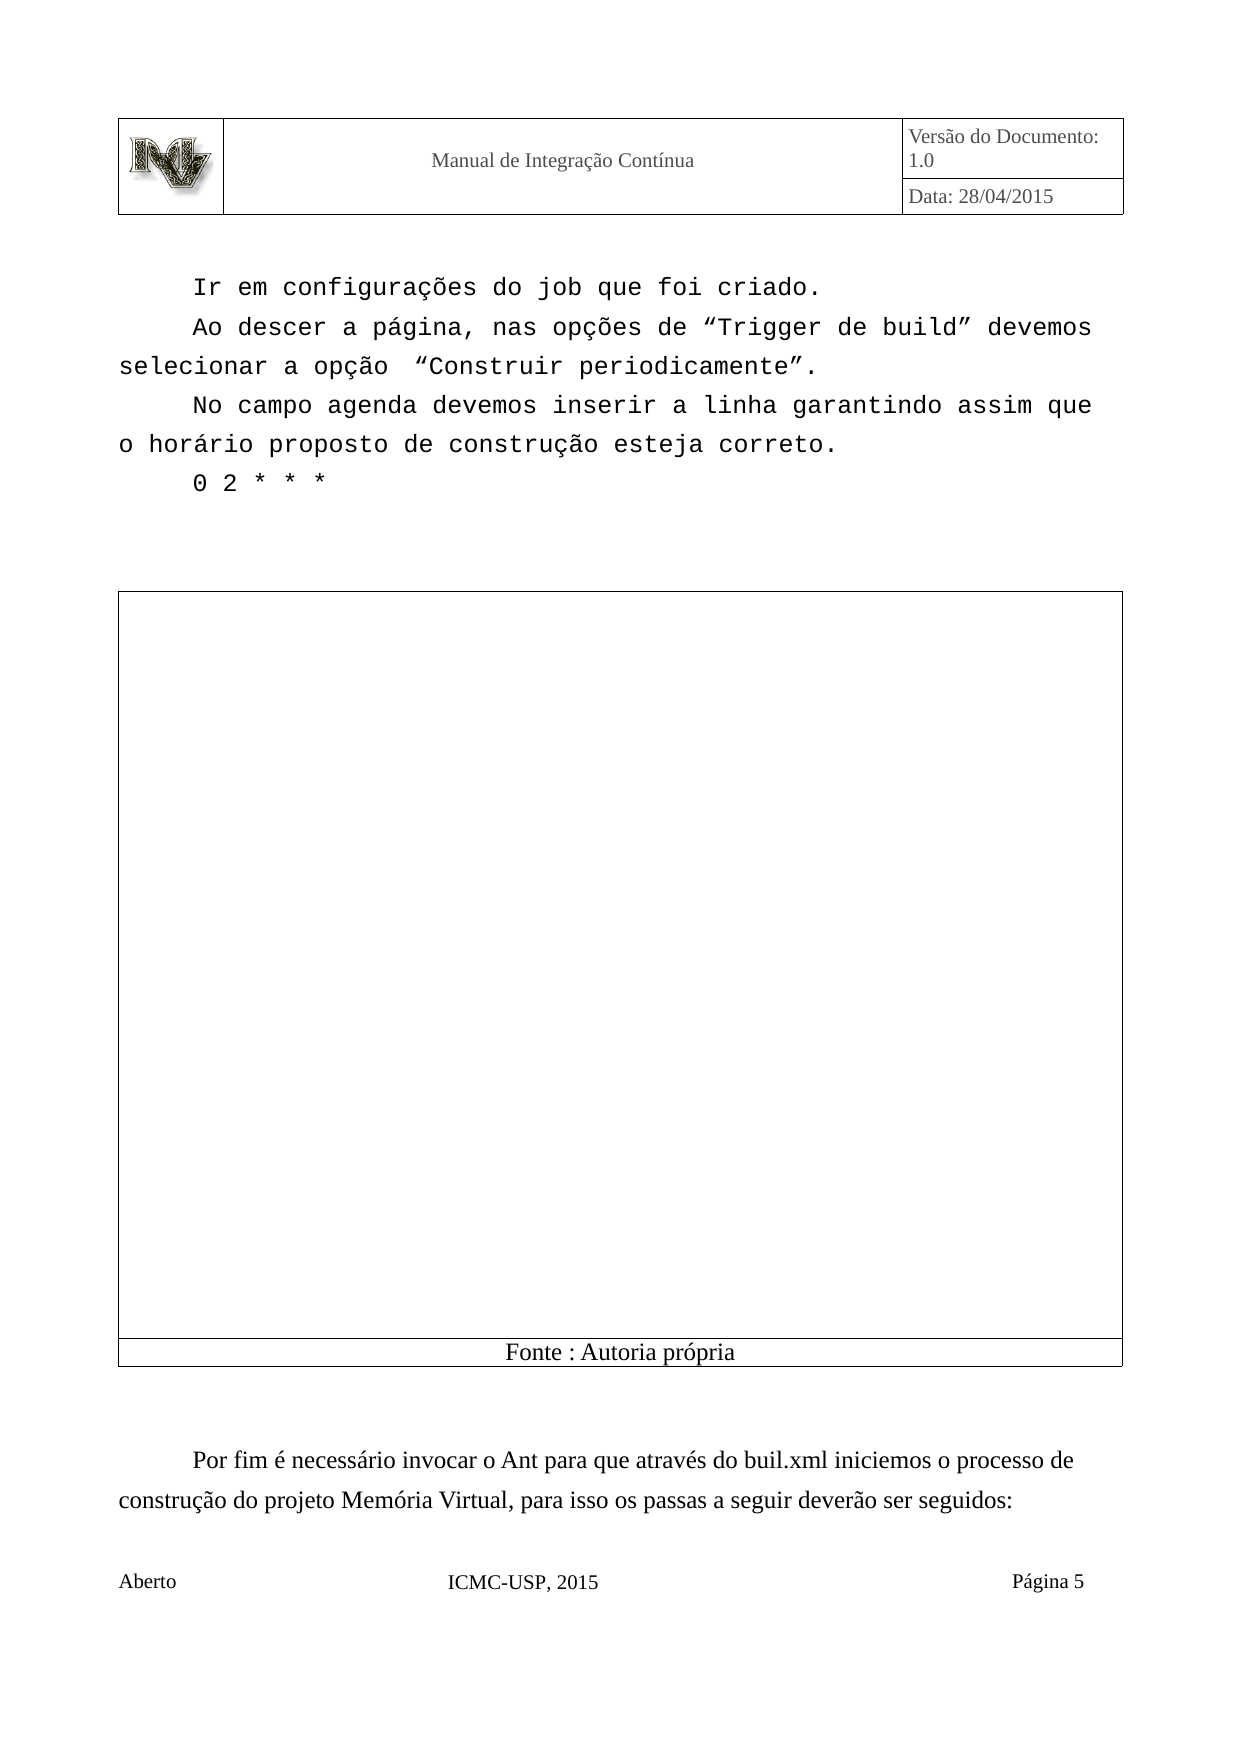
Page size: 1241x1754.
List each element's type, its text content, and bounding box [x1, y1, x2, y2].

text Ao descer a página, nas opções de “Trigger de build” devemos selecionar a opção “Construir periodicamente”. [118, 314, 1122, 382]
table_header [119, 592, 1122, 1337]
table_cell Fonte : Autoria própria [119, 1339, 1122, 1366]
text Por fim é necessário invocar o Ant para que através do buil.xml iniciemos o processo de construção do projeto Memória Virtual, para isso os passas a seguir deverão ser seguidos: [118, 1446, 1122, 1514]
text Ir em configurações do job que foi criado. [118, 272, 1122, 303]
picture [124, 125, 214, 200]
text 0 2 * * * [118, 471, 1122, 499]
text No campo agenda devemos inserir a linha garantindo assim que o horário proposto de construção esteja correto. [118, 393, 1122, 460]
